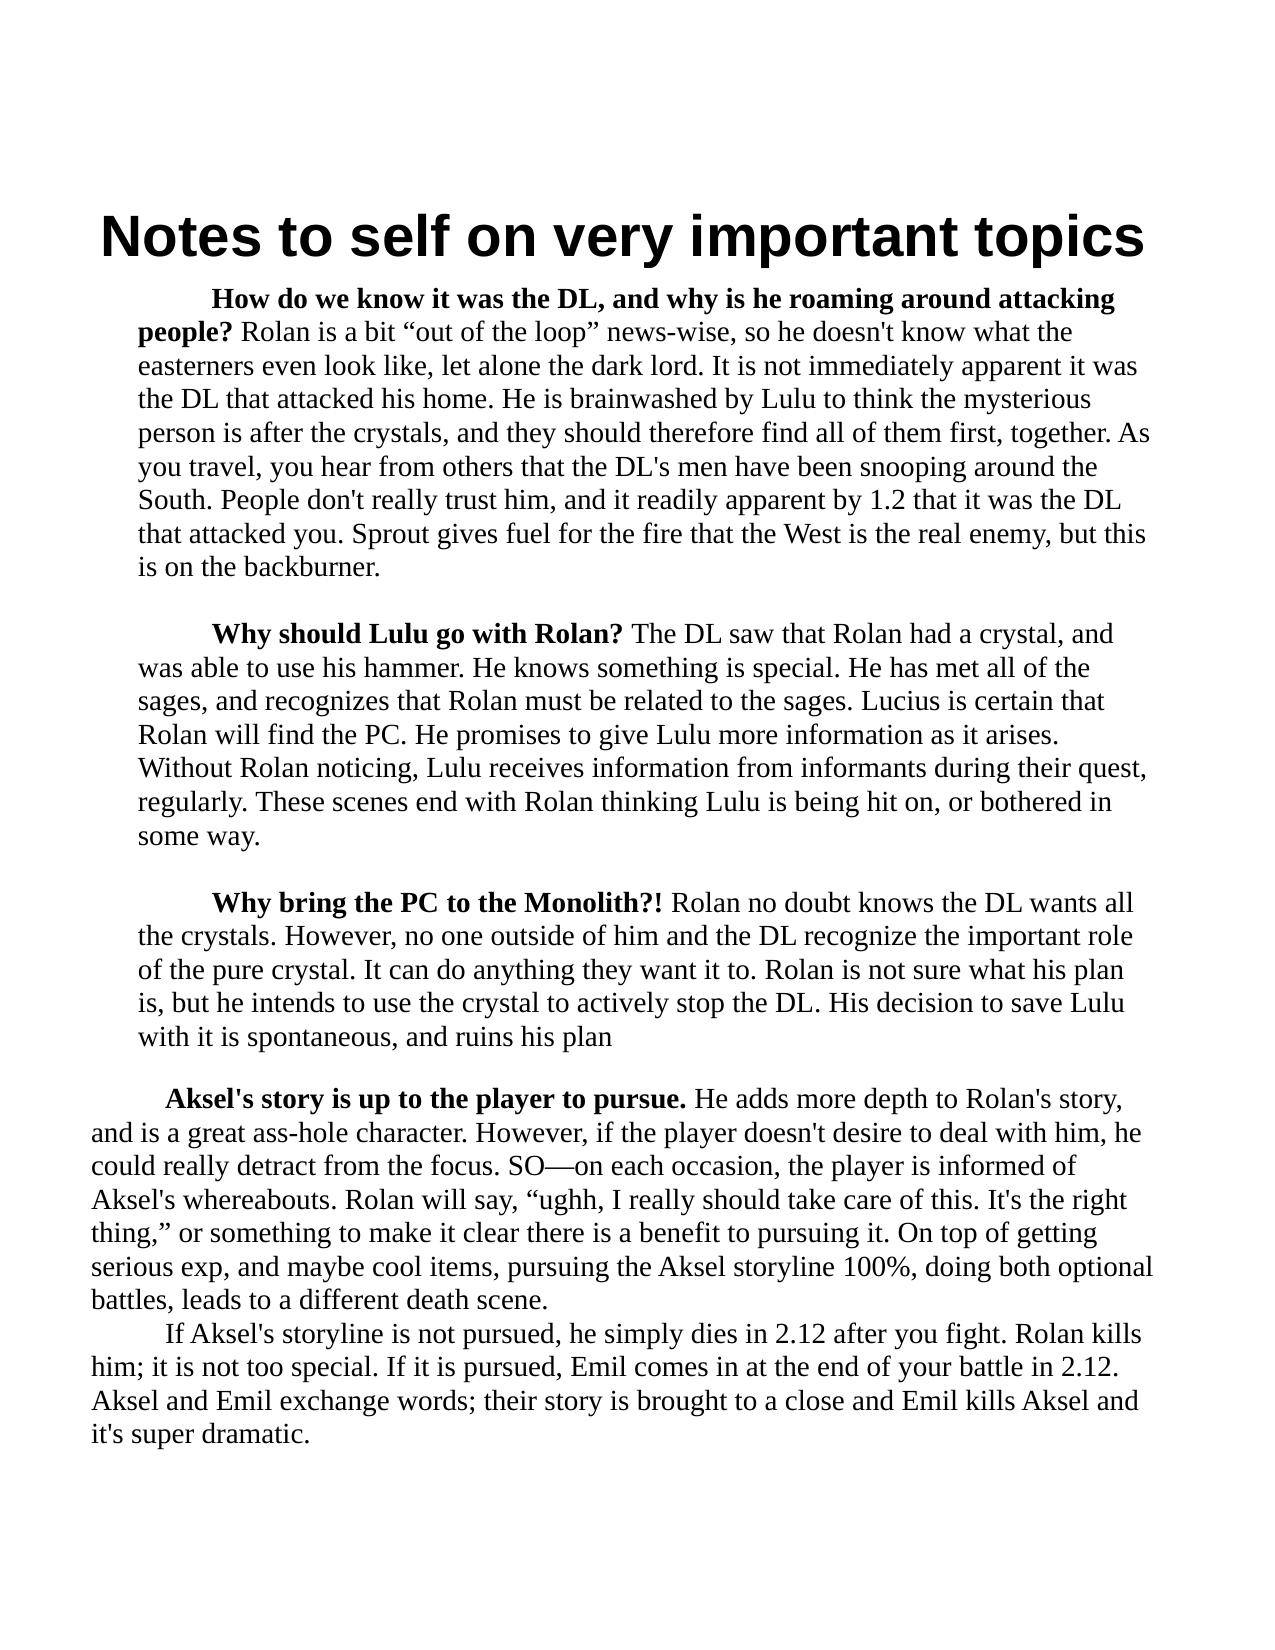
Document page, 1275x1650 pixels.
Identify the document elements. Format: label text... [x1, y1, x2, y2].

text Why should Lulu go with Rolan? The DL saw that Rolan had a crystal, and was able to use his hammer. He knows something is special. He has met all of the sages, and recognizes that Rolan must be related to the sages. Lucius is certain that Rolan will find the PC. He promises to give Lulu more information as it arises. Without Rolan noticing, Lulu receives information from informants during their quest, regularly. These scenes end with Rolan thinking Lulu is being hit on, or bothered in some way. [138, 616, 1157, 851]
text If Aksel's storyline is not pursued, he simply dies in 2.12 after you fight. Rolan kills him; it is not too special. If it is pursued, Emil comes in at the end of your battle in 2.12. Aksel and Emil exchange words; their story is brought to a close and Emil kills Aksel and it's super dramatic. [91, 1316, 1157, 1450]
text How do we know it was the DL, and why is he roaming around attacking people? Rolan is a bit “out of the loop” news-wise, so he doesn't know what the easterners even look like, let alone the dark lord. It is not immediately apparent it was the DL that attacked his home. He is brainwashed by Lulu to think the mysterious person is after the crystals, and they should therefore find all of them first, together. As you travel, you hear from others that the DL's men have been snooping around the South. People don't really trust him, and it readily apparent by 1.2 that it was the DL that attacked you. Sprout gives fuel for the fire that the West is the real enemy, but this is on the backburner. [138, 281, 1157, 583]
title Notes to self on very important topics [91, 201, 1157, 268]
text Why bring the PC to the Monolith?! Rolan no doubt knows the DL wants all the crystals. However, no one outside of him and the DL recognize the important role of the pure crystal. It can do anything they want it to. Rolan is not sure what his plan is, but he intends to use the crystal to actively stop the DL. His decision to save Lulu with it is spontaneous, and ruins his plan [138, 885, 1157, 1052]
text Aksel's story is up to the player to pursue. He adds more depth to Rolan's story, and is a great ass-hole character. However, if the player doesn't desire to deal with him, he could really detract from the focus. SO—on each occasion, the player is informed of Aksel's whereabouts. Rolan will say, “ughh, I really should take care of this. It's the right thing,” or something to make it clear there is a benefit to pursuing it. On top of getting serious exp, and maybe cool items, pursuing the Aksel storyline 100%, doing both optional battles, leads to a different death scene. [91, 1081, 1157, 1316]
